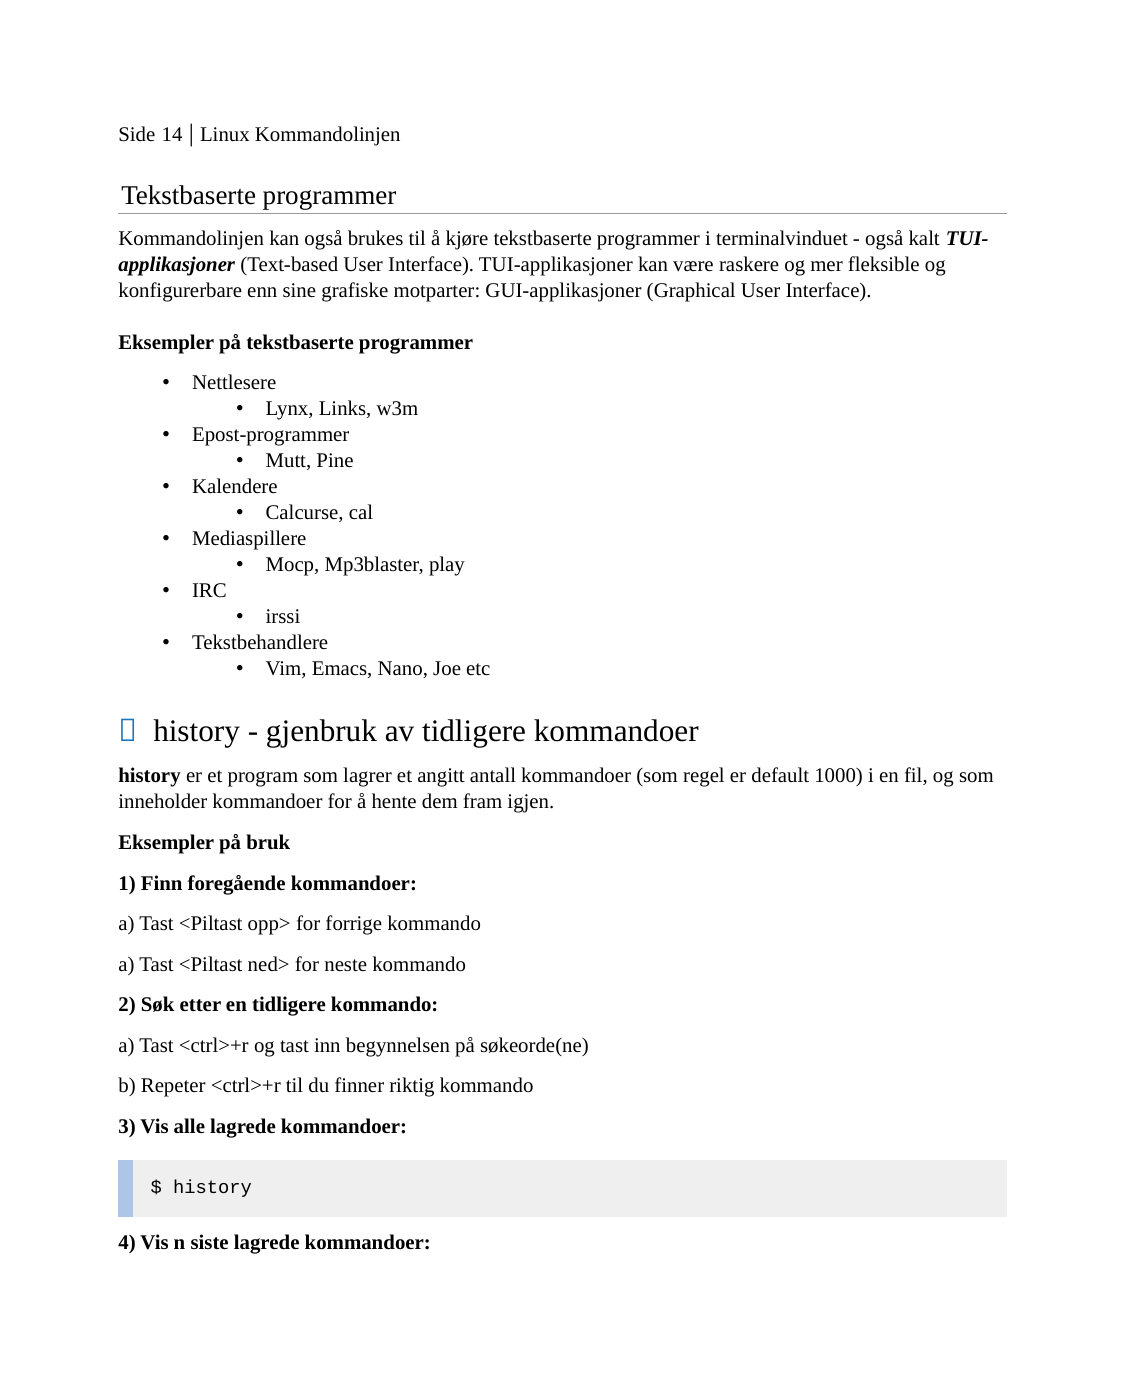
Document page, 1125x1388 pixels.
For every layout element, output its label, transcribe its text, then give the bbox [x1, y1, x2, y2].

text 1) Finn foregående kommandoer: [118, 870, 1007, 894]
list Lynx, Links, w3m [236, 396, 1007, 420]
list Nettlesere [162, 370, 1007, 394]
text 4) Vis n siste lagrede kommandoer: [118, 1230, 1007, 1254]
text history er et program som lagrer et angitt antall kommandoer (som regel er default 1000) i en fil, og som inneholder kommandoer for å hente dem fram igjen. [118, 763, 1007, 813]
text a) Tast <Piltast ned> for neste kommando [118, 951, 1007, 976]
subtitle  history - gjenbruk av tidligere kommandoer [118, 708, 1007, 751]
list Kalendere [162, 474, 1007, 498]
list Mediaspillere [162, 526, 1007, 550]
text a) Tast <Piltast opp> for forrige kommando [118, 911, 1007, 935]
text Eksempler på bruk [118, 830, 1007, 854]
text 3) Vis alle lagrede kommandoer: [118, 1113, 1007, 1138]
subtitle Tekstbaserte programmer [118, 176, 1007, 213]
list Calcurse, cal [236, 500, 1007, 524]
list Vim, Emacs, Nano, Joe etc [236, 656, 1007, 679]
list Mocp, Mp3blaster, play [236, 552, 1007, 576]
text a) Tast <ctrl>+r og tast inn begynnelsen på søkeorde(ne) [118, 1032, 1007, 1057]
list Tekstbehandlere [162, 629, 1007, 654]
text Kommandolinjen kan også brukes til å kjøre tekstbaserte programmer i terminalvinduet - også kalt TUI-applikasjoner (Text-based User Interface). TUI-applikasjoner kan være raskere og mer fleksible og konfigurerbare enn sine grafiske motparter: GUI-applikasjoner (Graphical User Interface). Eksempler på tekstbaserte programmer [118, 226, 1007, 354]
text b) Repeter <ctrl>+r til du finner riktig kommando [118, 1073, 1007, 1097]
list Mutt, Pine [236, 448, 1007, 472]
text 2) Søk etter en tidligere kommando: [118, 992, 1007, 1016]
list irssi [236, 604, 1007, 628]
list IRC [162, 578, 1007, 602]
list Epost-programmer [162, 422, 1007, 446]
text $ history [133, 1160, 1007, 1217]
